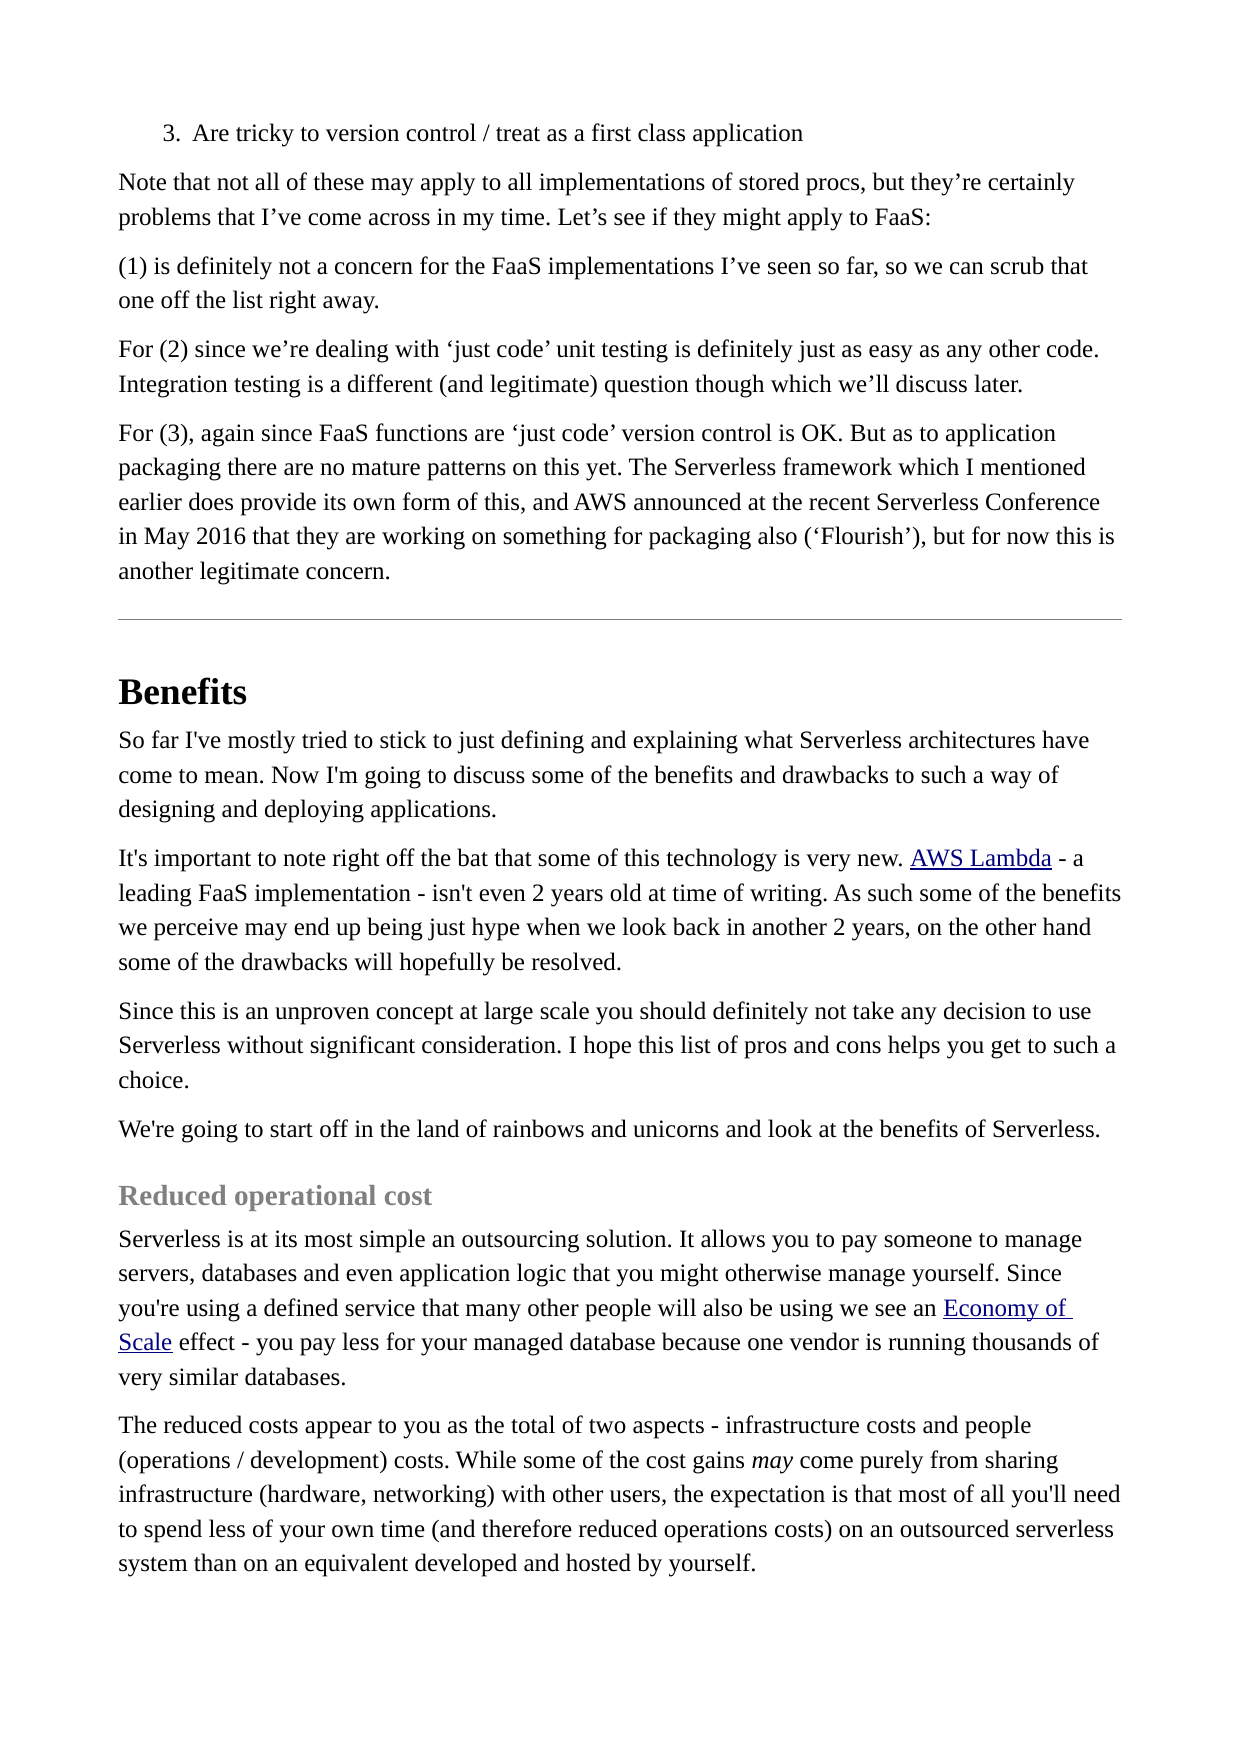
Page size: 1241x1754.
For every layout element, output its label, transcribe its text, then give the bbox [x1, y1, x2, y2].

text For (2) since we’re dealing with ‘just code’ unit testing is definitely just as easy as any other code. Integration testing is a different (and legitimate) question though which we’ll discuss later. [118, 334, 1122, 397]
text Serverless is at its most simple an outsourcing solution. It allows you to pay someone to manage servers, databases and even application logic that you might otherwise manage yourself. Since you're using a defined service that many other people will also be using we see an Economy of Scale effect - you pay less for your managed database because one vendor is running thousands of very similar databases. [118, 1224, 1122, 1390]
text Since this is an unproven concept at large scale you should definitely not take any decision to use Serverless without significant consideration. I hope this list of pros and cons helps you get to such a choice. [118, 996, 1122, 1094]
text The reduced costs appear to you as the total of two aspects - infrastructure costs and people (operations / development) costs. While some of the cost gains may come purely from sharing infrastructure (hardware, networking) with other users, the expectation is that most of all you'll need to spend less of your own time (and therefore reduced operations costs) on an outsourced serverless system than on an equivalent developed and hosted by yourself. [118, 1411, 1122, 1577]
text (1) is definitely not a concern for the FaaS implementations I’ve seen so far, so we can scrub that one off the list right away. [118, 251, 1122, 314]
text For (3), again since FaaS functions are ‘just code’ version control is OK. But as to application packaging there are no mature patterns on this yet. The Serverless framework which I mentioned earlier does provide its own form of this, and AWS announced at the recent Serverless Conference in May 2016 that they are working on something for packaging also (‘Flourish’), but for now this is another legitimate concern. [118, 418, 1122, 584]
subtitle Reduced operational cost [118, 1178, 1122, 1211]
text We're going to start off in the land of rainbows and unicorns and look at the benefits of Serverless. [118, 1114, 1122, 1143]
text It's important to note right off the bat that some of this technology is very new. AWS Lambda - a leading FaaS implementation - isn't even 2 years old at time of writing. As such some of the benefits we perceive may end up being just hype when we look back in another 2 years, on the other hand some of the drawbacks will hopefully be resolved. [118, 843, 1122, 976]
subtitle Benefits [118, 670, 1122, 713]
text So far I've mostly tried to stick to just defining and explaining what Serverless architectures have come to mean. Now I'm going to discuss some of the benefits and drawbacks to such a way of designing and deploying applications. [118, 725, 1122, 823]
list Are tricky to version control / treat as a first class application [162, 118, 1122, 147]
text Note that not all of these may apply to all implementations of stored procs, but they’re certainly problems that I’ve come across in my time. Let’s see if they might apply to FaaS: [118, 167, 1122, 230]
